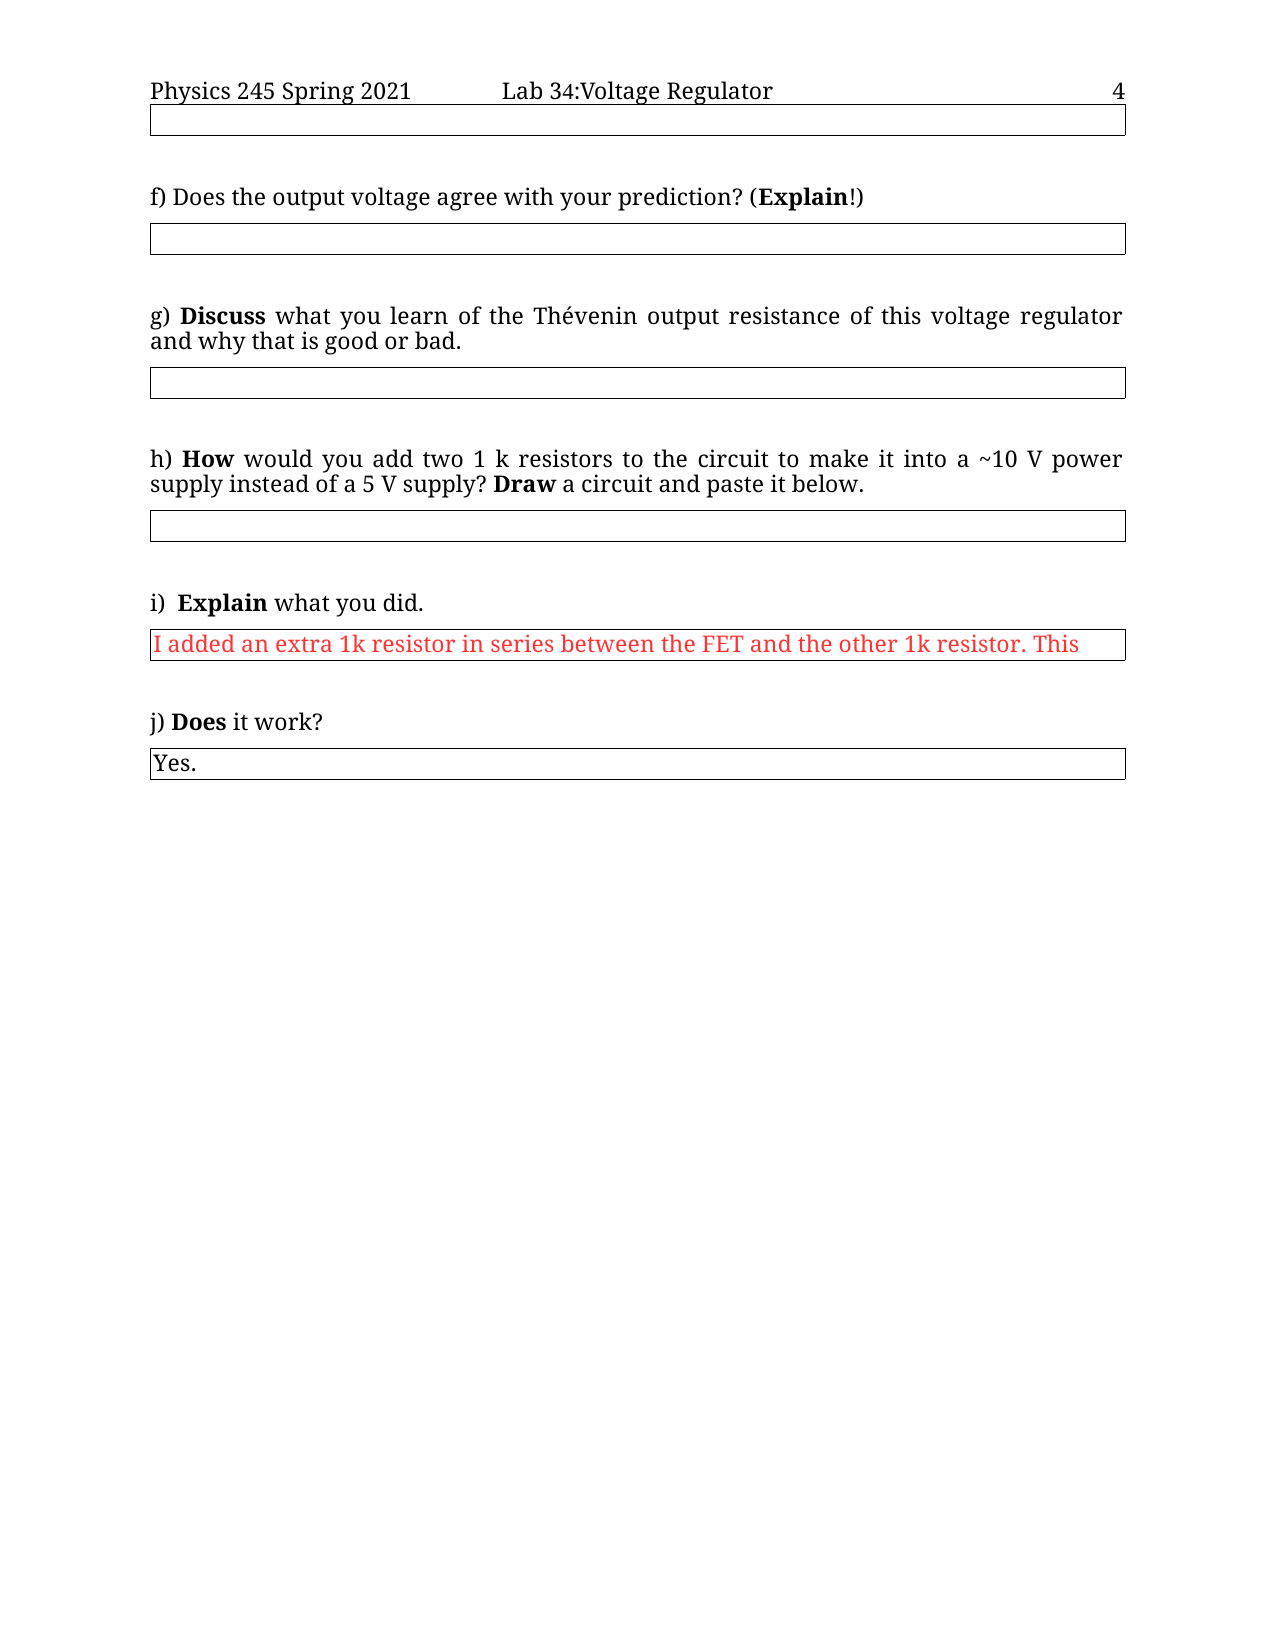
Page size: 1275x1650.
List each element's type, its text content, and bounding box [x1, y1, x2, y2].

text h) How would you add two 1 k resistors to the circuit to make it into a ~10 V power supply instead of a 5 V supply? Draw a circuit and paste it below. [150, 448, 1125, 498]
text I added an extra 1k resistor in series between the FET and the other 1k resistor. This [151, 630, 1125, 660]
text Yes. [151, 749, 1125, 779]
text g) Discuss what you learn of the Thévenin output resistance of this voltage regulator and why that is good or bad. [150, 304, 1125, 354]
text j) Does it work? [150, 710, 1125, 735]
text f) Does the output voltage agree with your prediction? (Explain!) [150, 185, 1125, 210]
text i) Explain what you did. [150, 592, 1125, 617]
